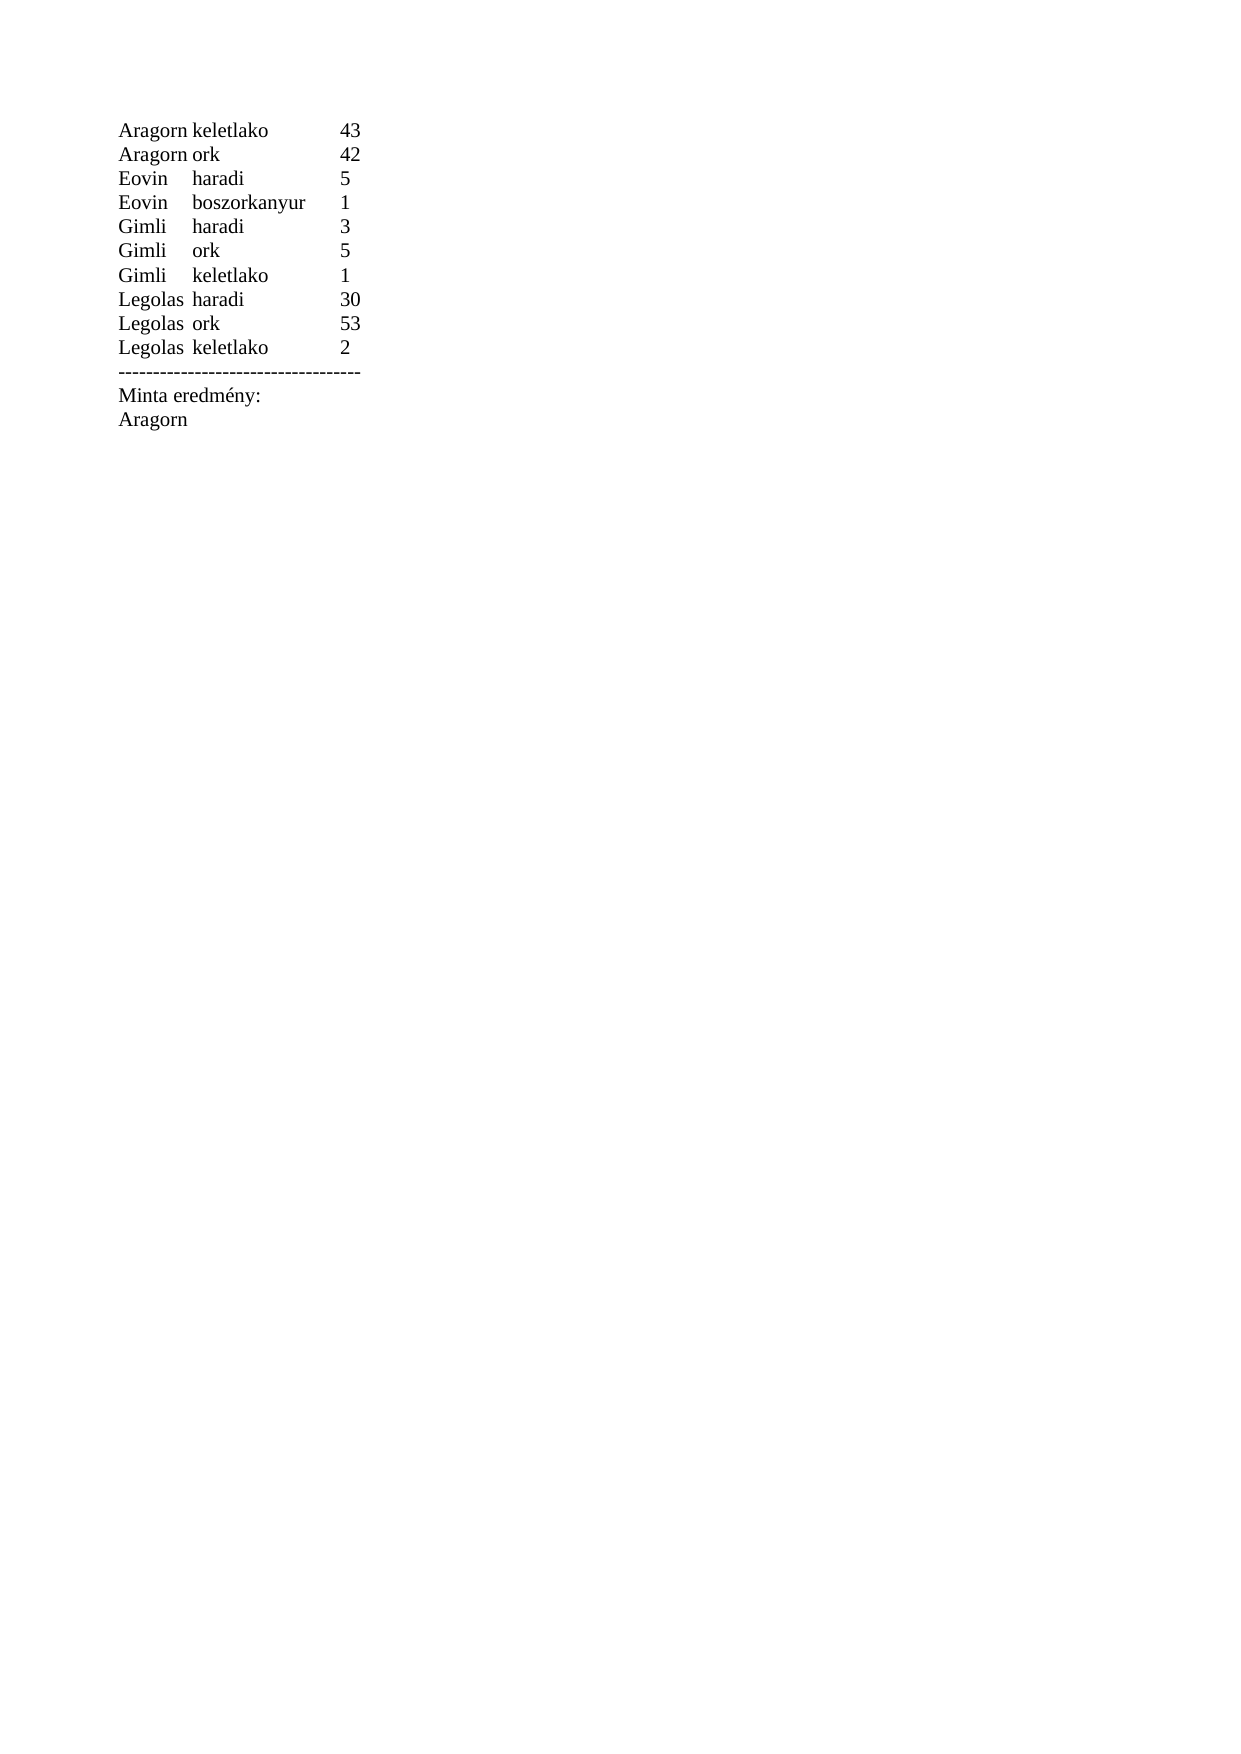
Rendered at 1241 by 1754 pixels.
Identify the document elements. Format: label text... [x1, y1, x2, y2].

text Aragorn [118, 407, 1122, 431]
text Eovin haradi 5 [118, 166, 1122, 190]
text Legolas keletlako 2 [118, 335, 1122, 359]
text Legolas ork 53 [118, 311, 1122, 335]
text Aragorn keletlako 43 [118, 118, 1122, 142]
text Gimli haradi 3 [118, 214, 1122, 238]
text Aragorn ork 42 [118, 142, 1122, 166]
text Gimli ork 5 [118, 238, 1122, 262]
text ----------------------------------- [118, 359, 1122, 383]
text Gimli keletlako 1 [118, 262, 1122, 287]
text Legolas haradi 30 [118, 287, 1122, 311]
text Minta eredmény: [118, 383, 1122, 407]
text Eovin boszorkanyur 1 [118, 190, 1122, 214]
